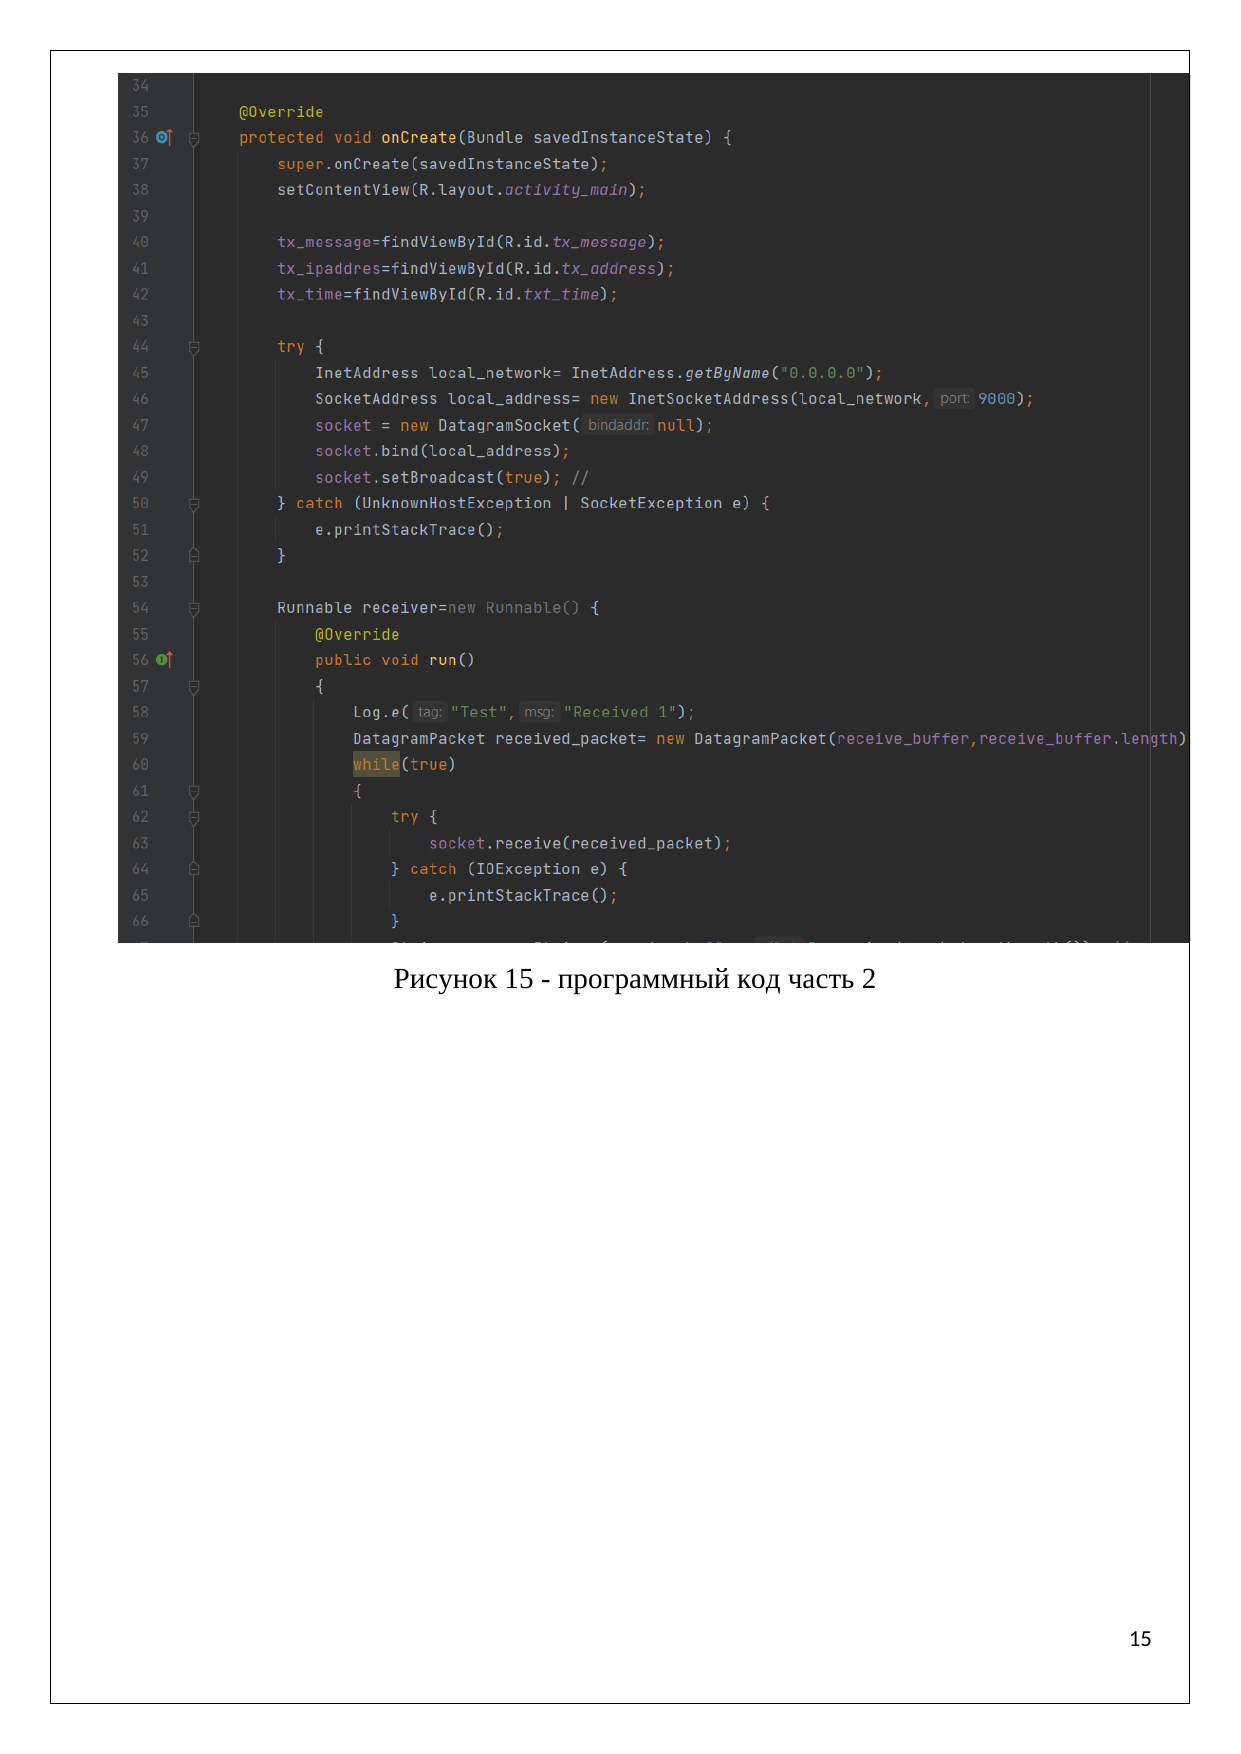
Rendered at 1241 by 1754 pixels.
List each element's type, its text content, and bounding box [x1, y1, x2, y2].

text Рисунок 15 - программный код часть 2 [118, 961, 1152, 994]
